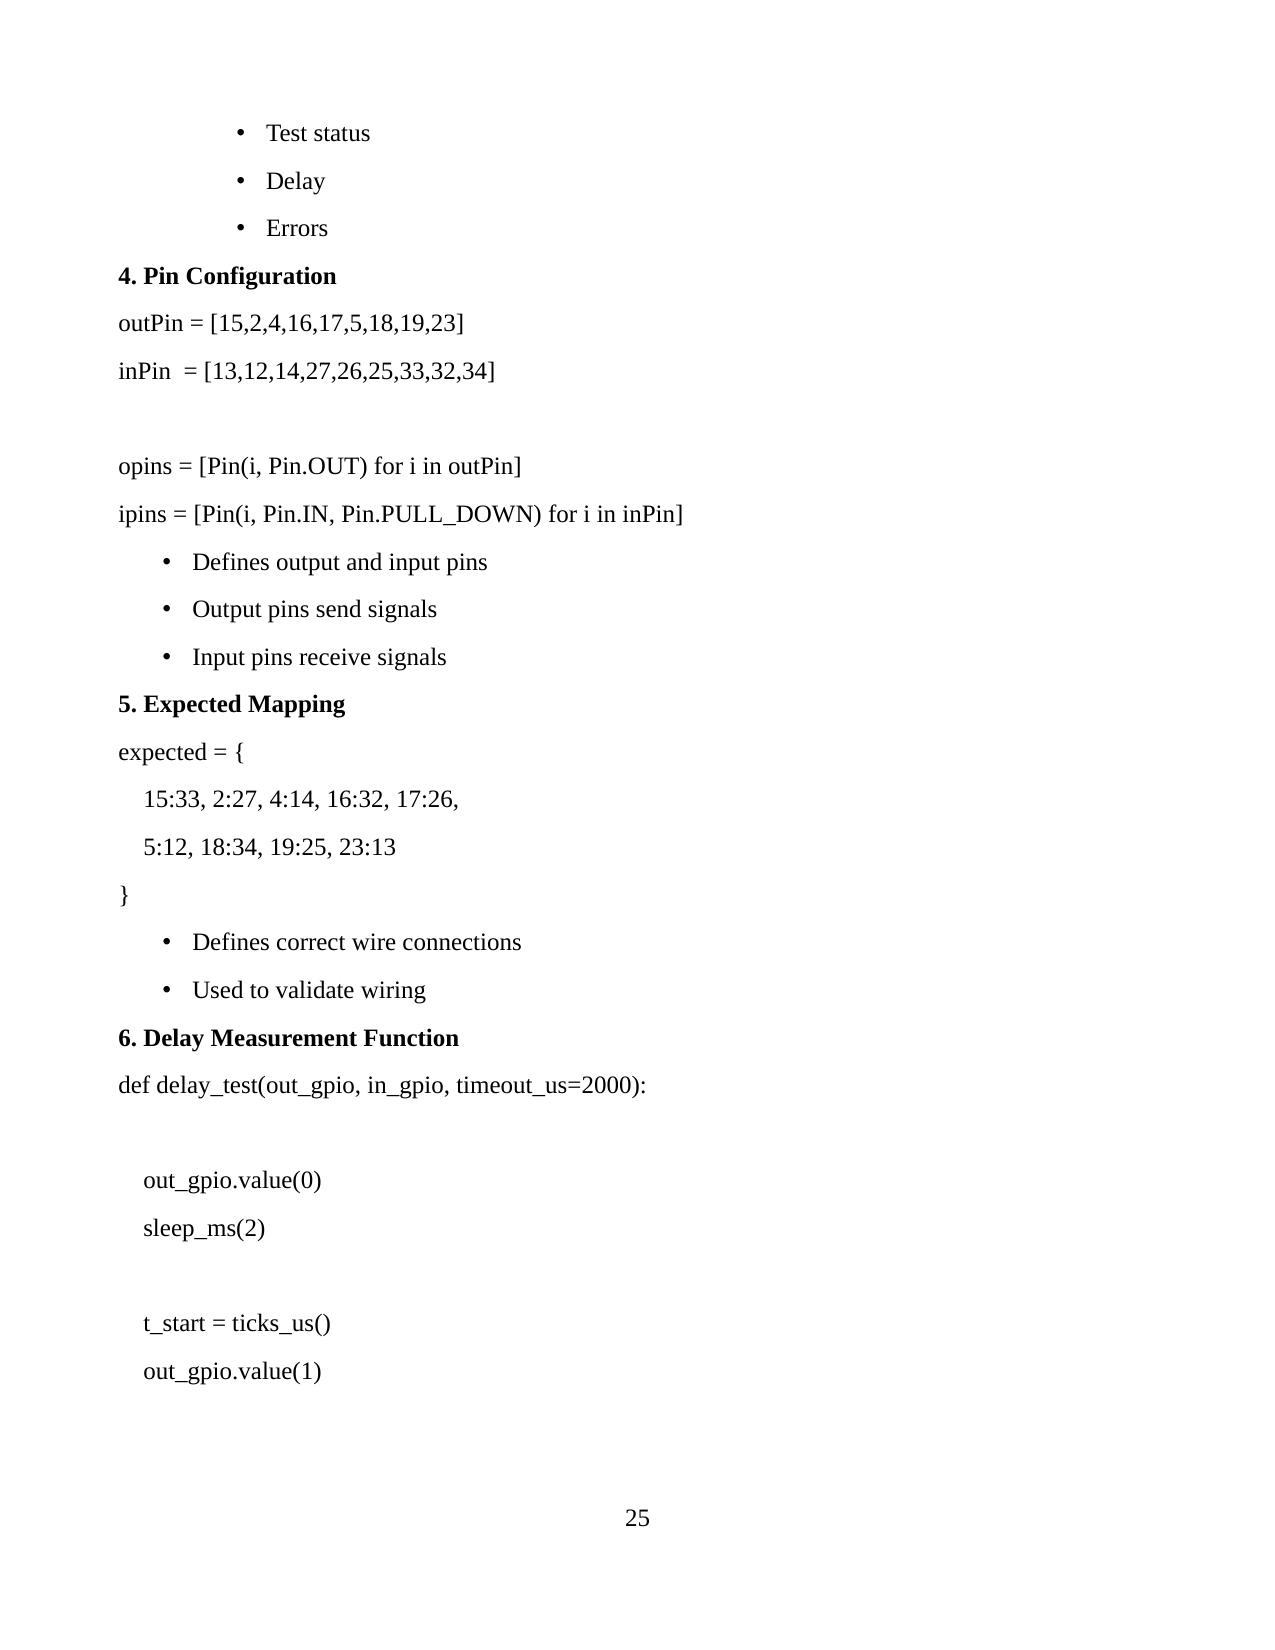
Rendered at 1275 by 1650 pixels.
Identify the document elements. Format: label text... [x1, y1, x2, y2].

list Used to validate wiring [162, 975, 1157, 1004]
list Errors [236, 213, 1157, 242]
list Defines output and input pins [162, 547, 1157, 575]
list Input pins receive signals [162, 642, 1157, 671]
text expected = { [118, 737, 1157, 766]
list Defines correct wire connections [162, 927, 1157, 956]
subtitle 6. Delay Measurement Function [118, 1023, 1157, 1051]
text t_start = ticks_us() [118, 1308, 1157, 1337]
subtitle 5. Expected Mapping [118, 689, 1157, 718]
list Test status [236, 118, 1157, 147]
list Output pins send signals [162, 594, 1157, 623]
text ipins = [Pin(i, Pin.IN, Pin.PULL_DOWN) for i in inPin] [118, 499, 1157, 528]
text sleep_ms(2) [118, 1213, 1157, 1242]
subtitle 4. Pin Configuration [118, 261, 1157, 290]
text 5:12, 18:34, 19:25, 23:13 [118, 832, 1157, 861]
text 15:33, 2:27, 4:14, 16:32, 17:26, [118, 784, 1157, 813]
text out_gpio.value(1) [118, 1356, 1157, 1384]
text inPin = [13,12,14,27,26,25,33,32,34] [118, 356, 1157, 385]
text def delay_test(out_gpio, in_gpio, timeout_us=2000): [118, 1070, 1157, 1099]
text outPin = [15,2,4,16,17,5,18,19,23] [118, 308, 1157, 337]
text } [118, 880, 1157, 908]
list Delay [236, 166, 1157, 194]
text opins = [Pin(i, Pin.OUT) for i in outPin] [118, 451, 1157, 480]
text out_gpio.value(0) [118, 1165, 1157, 1194]
